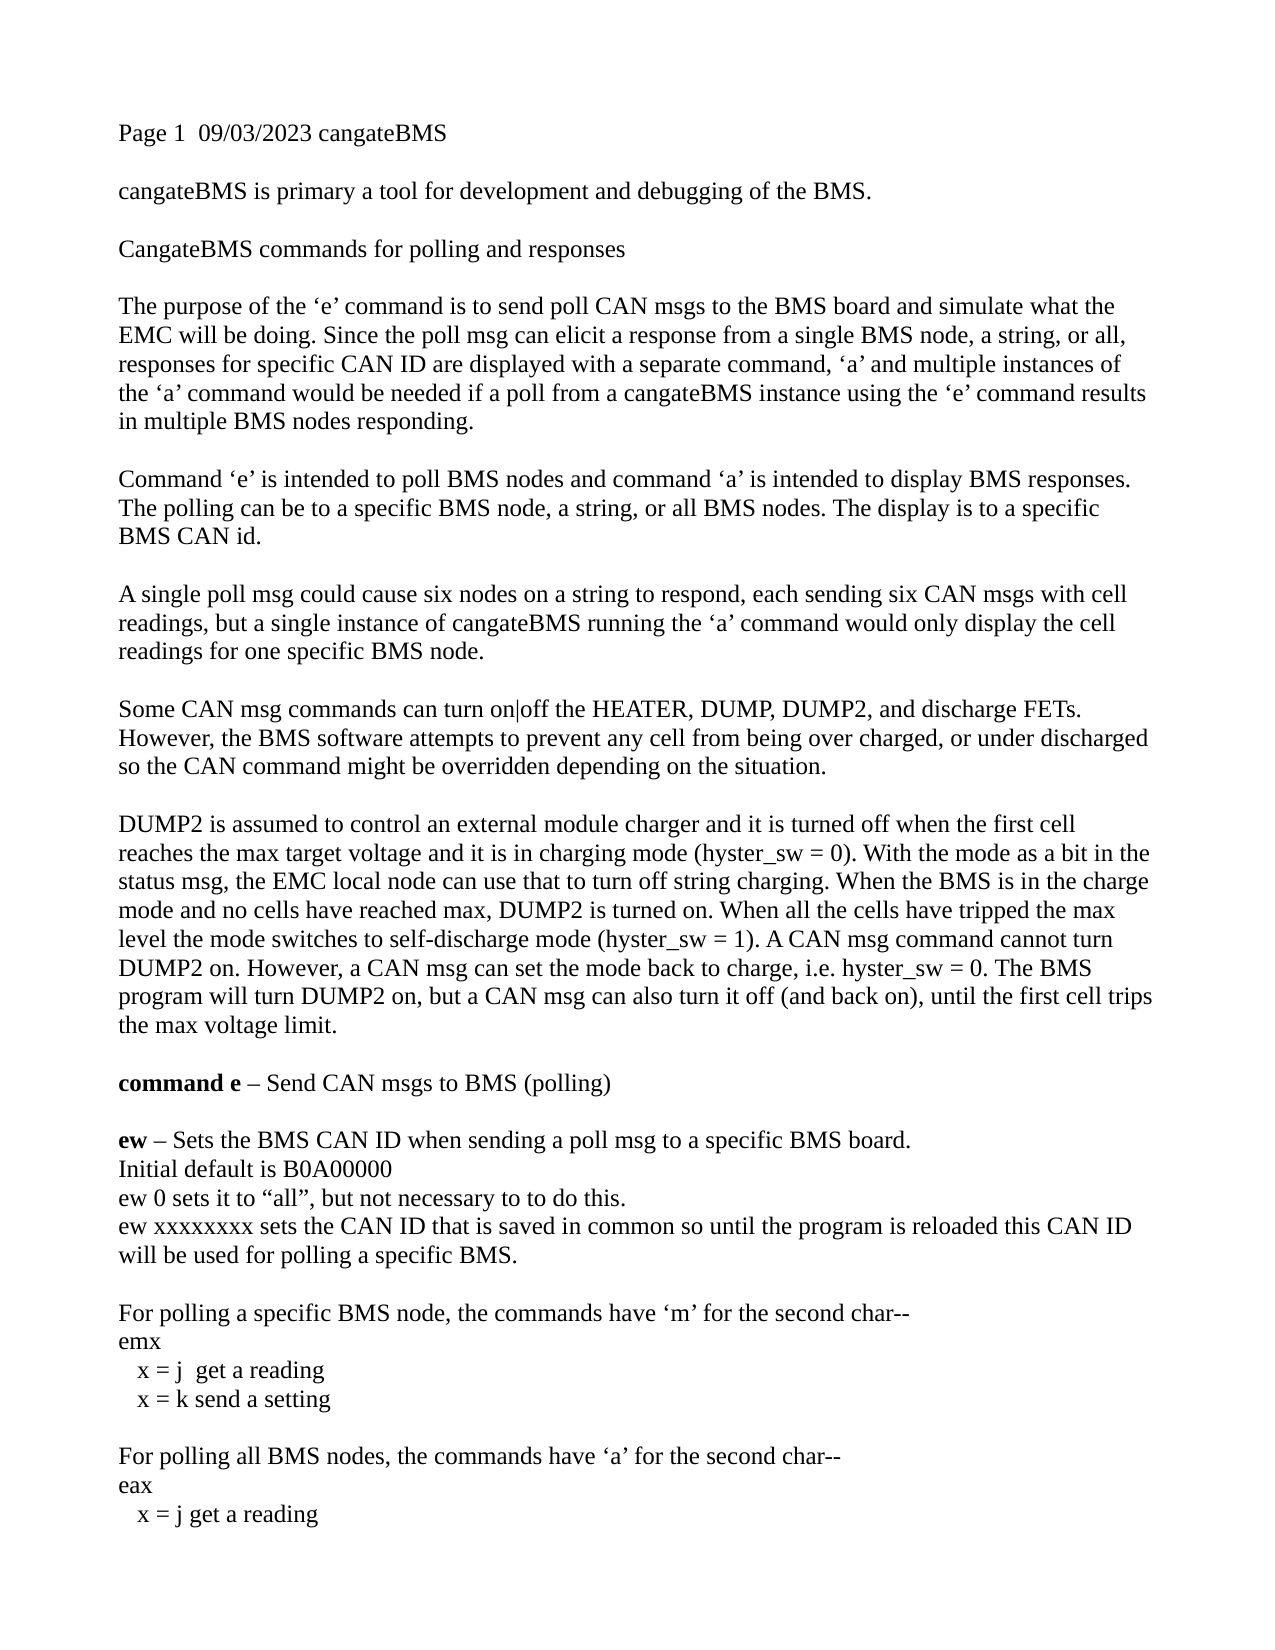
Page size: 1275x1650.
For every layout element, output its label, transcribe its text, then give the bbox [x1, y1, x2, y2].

text emx [118, 1326, 1157, 1355]
text ew xxxxxxxx sets the CAN ID that is saved in common so until the program is reloaded this CAN ID will be used for polling a specific BMS. [118, 1211, 1157, 1269]
text A single poll msg could cause six nodes on a string to respond, each sending six CAN msgs with cell readings, but a single instance of cangateBMS running the ‘a’ command would only display the cell readings for one specific BMS node. [118, 579, 1157, 665]
text The purpose of the ‘e’ command is to send poll CAN msgs to the BMS board and simulate what the EMC will be doing. Since the poll msg can elicit a response from a single BMS node, a string, or all, responses for specific CAN ID are displayed with a separate command, ‘a’ and multiple instances of the ‘a’ command would be needed if a poll from a cangateBMS instance using the ‘e’ command results in multiple BMS nodes responding. [118, 291, 1157, 435]
text ew – Sets the BMS CAN ID when sending a poll msg to a specific BMS board. [118, 1125, 1157, 1154]
text x = j get a reading [118, 1355, 1157, 1384]
text Some CAN msg commands can turn on|off the HEATER, DUMP, DUMP2, and discharge FETs. However, the BMS software attempts to prevent any cell from being over charged, or under discharged so the CAN command might be overridden depending on the situation. [118, 694, 1157, 780]
text For polling all BMS nodes, the commands have ‘a’ for the second char-- [118, 1441, 1157, 1470]
text ew 0 sets it to “all”, but not necessary to to do this. [118, 1183, 1157, 1211]
text cangateBMS is primary a tool for development and debugging of the BMS. [118, 176, 1157, 205]
text x = j get a reading [118, 1499, 1157, 1528]
text Command ‘e’ is intended to poll BMS nodes and command ‘a’ is intended to display BMS responses. The polling can be to a specific BMS node, a string, or all BMS nodes. The display is to a specific BMS CAN id. [118, 464, 1157, 550]
text CangateBMS commands for polling and responses [118, 234, 1157, 263]
text eax [118, 1470, 1157, 1499]
text DUMP2 is assumed to control an external module charger and it is turned off when the first cell reaches the max target voltage and it is in charging mode (hyster_sw = 0). With the mode as a bit in the status msg, the EMC local node can use that to turn off string charging. When the BMS is in the charge mode and no cells have reached max, DUMP2 is turned on. When all the cells have tripped the max level the mode switches to self-discharge mode (hyster_sw = 1). A CAN msg command cannot turn DUMP2 on. However, a CAN msg can set the mode back to charge, i.e. hyster_sw = 0. The BMS program will turn DUMP2 on, but a CAN msg can also turn it off (and back on), until the first cell trips the max voltage limit. [118, 809, 1157, 1039]
text For polling a specific BMS node, the commands have ‘m’ for the second char-- [118, 1298, 1157, 1326]
text command e – Send CAN msgs to BMS (polling) [118, 1068, 1157, 1096]
text x = k send a setting [118, 1384, 1157, 1413]
text Initial default is B0A00000 [118, 1154, 1157, 1183]
